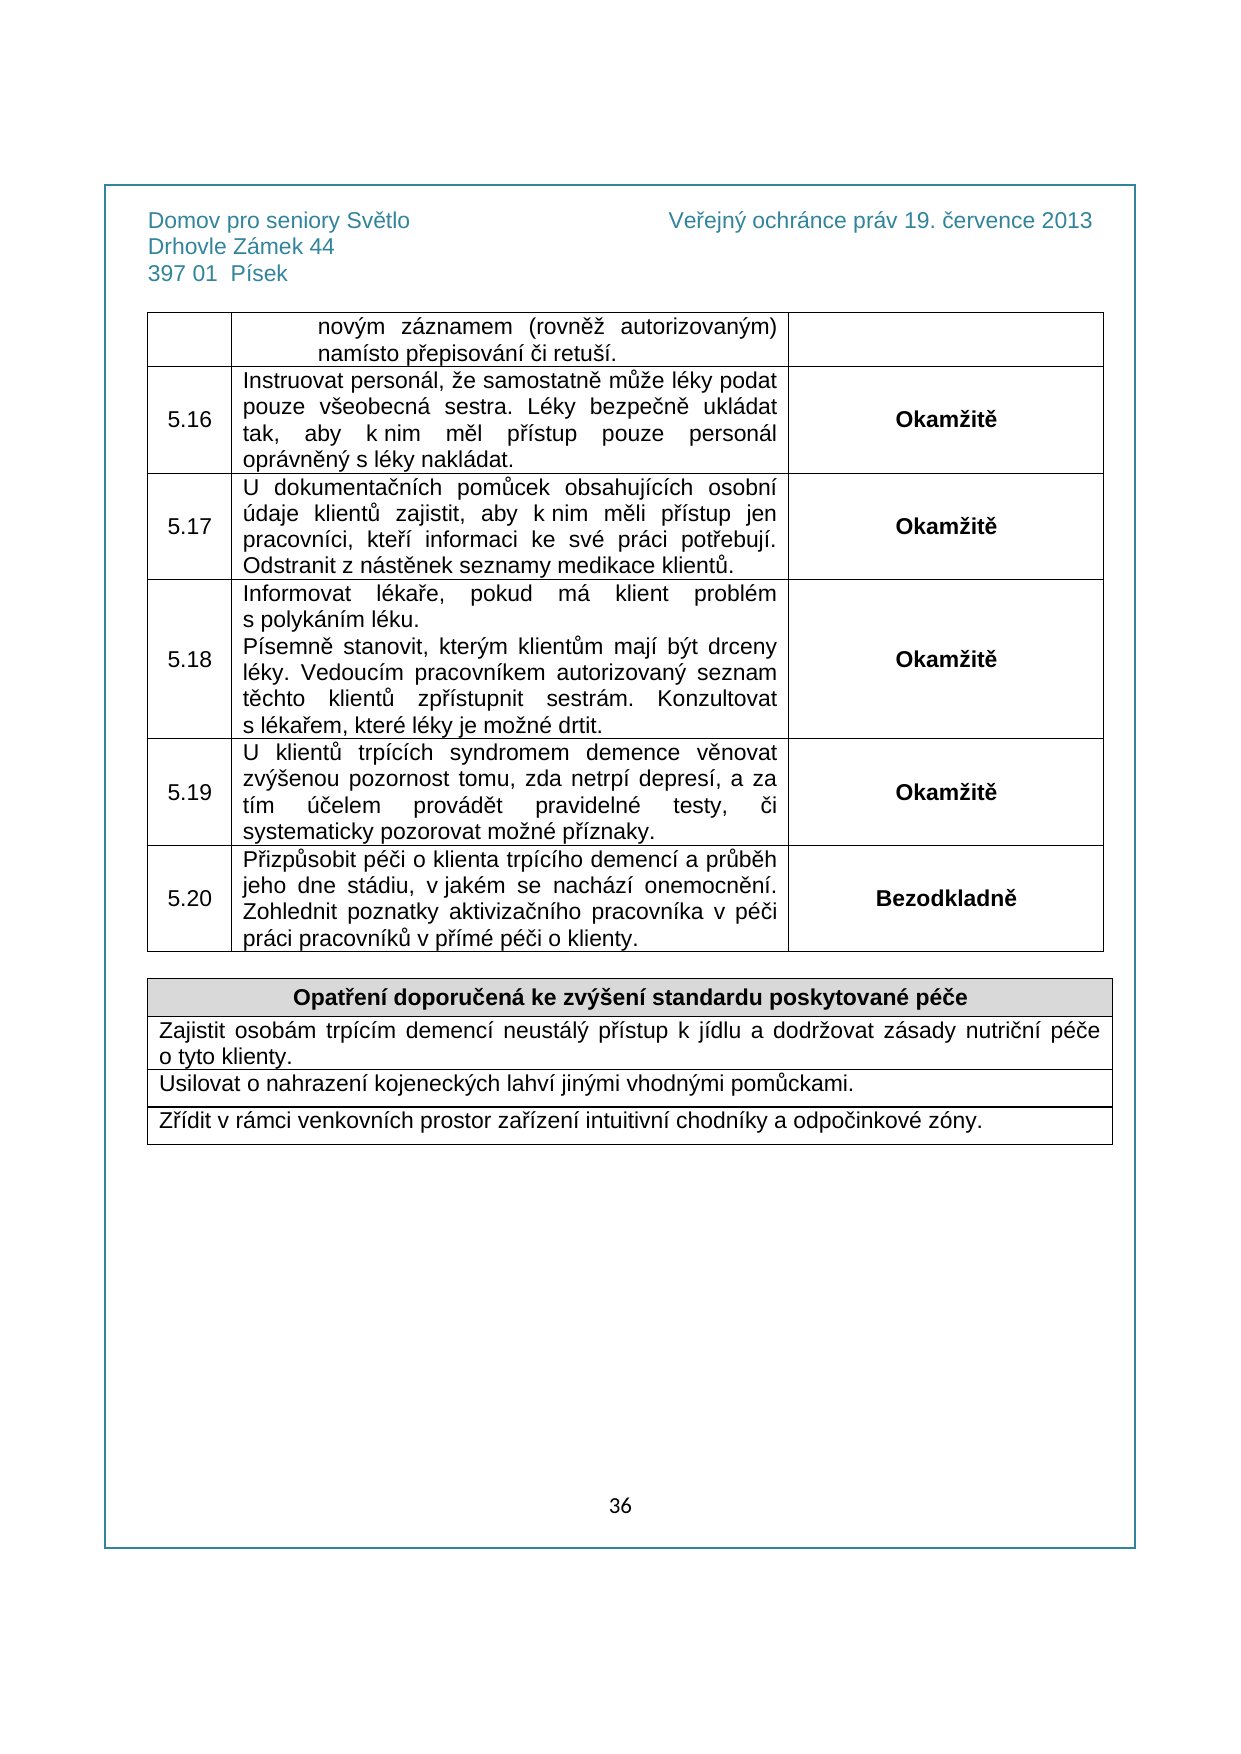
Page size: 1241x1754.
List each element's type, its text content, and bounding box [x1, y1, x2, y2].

table_cell U dokumentačních pomůcek obsahujících osobní údaje klientů zajistit, aby k nim měli přístup jen pracovníci, kteří informaci ke své práci potřebují. Odstranit z nástěnek seznamy medikace klientů. [232, 474, 788, 579]
table_cell [789, 313, 1103, 366]
table_header Opatření doporučená ke zvýšení standardu poskytované péče [148, 979, 1112, 1016]
table_cell Okamžitě [789, 580, 1103, 738]
table_cell Usilovat o nahrazení kojeneckých lahví jinými vhodnými pomůckami. [148, 1070, 1112, 1106]
table_cell 5.16 [148, 367, 231, 472]
table_cell Zajistit osobám trpícím demencí neustálý přístup k jídlu a dodržovat zásady nutriční péče o tyto klienty. [148, 1017, 1112, 1069]
table_cell Přizpůsobit péči o klienta trpícího demencí a průběh jeho dne stádiu, v jakém se nachází onemocnění. Zohlednit poznatky aktivizačního pracovníka v péči práci pracovníků v přímé péči o klienty. [232, 846, 788, 951]
table_cell [148, 313, 231, 366]
table_cell Bezodkladně [789, 846, 1103, 951]
table_cell Instruovat personál, že samostatně může léky podat pouze všeobecná sestra. Léky bezpečně ukládat tak, aby k nim měl přístup pouze personál oprávněný s léky nakládat. [232, 367, 788, 472]
table_cell 5.17 [148, 474, 231, 579]
table_cell Zřídit v rámci venkovních prostor zařízení intuitivní chodníky a odpočinkové zóny. [148, 1108, 1112, 1144]
table_cell Okamžitě [789, 739, 1103, 844]
table_cell 5.18 [148, 580, 231, 738]
table_cell U klientů trpících syndromem demence věnovat zvýšenou pozornost tomu, zda netrpí depresí, a za tím účelem provádět pravidelné testy, či systematicky pozorovat možné příznaky. [232, 739, 788, 844]
table_cell Okamžitě [789, 367, 1103, 472]
table_cell novým záznamem (rovněž autorizovaným) namísto přepisování či retuší. [232, 313, 788, 366]
table_cell Okamžitě [789, 474, 1103, 579]
table_cell 5.20 [148, 846, 231, 951]
table_cell 5.19 [148, 739, 231, 844]
table_cell Informovat lékaře, pokud má klient problém s polykáním léku. Písemně stanovit, kterým klientům mají být drceny léky. Vedoucím pracovníkem autorizovaný seznam těchto klientů zpřístupnit sestrám. Konzultovat s lékařem, které léky je možné drtit. [232, 580, 788, 738]
